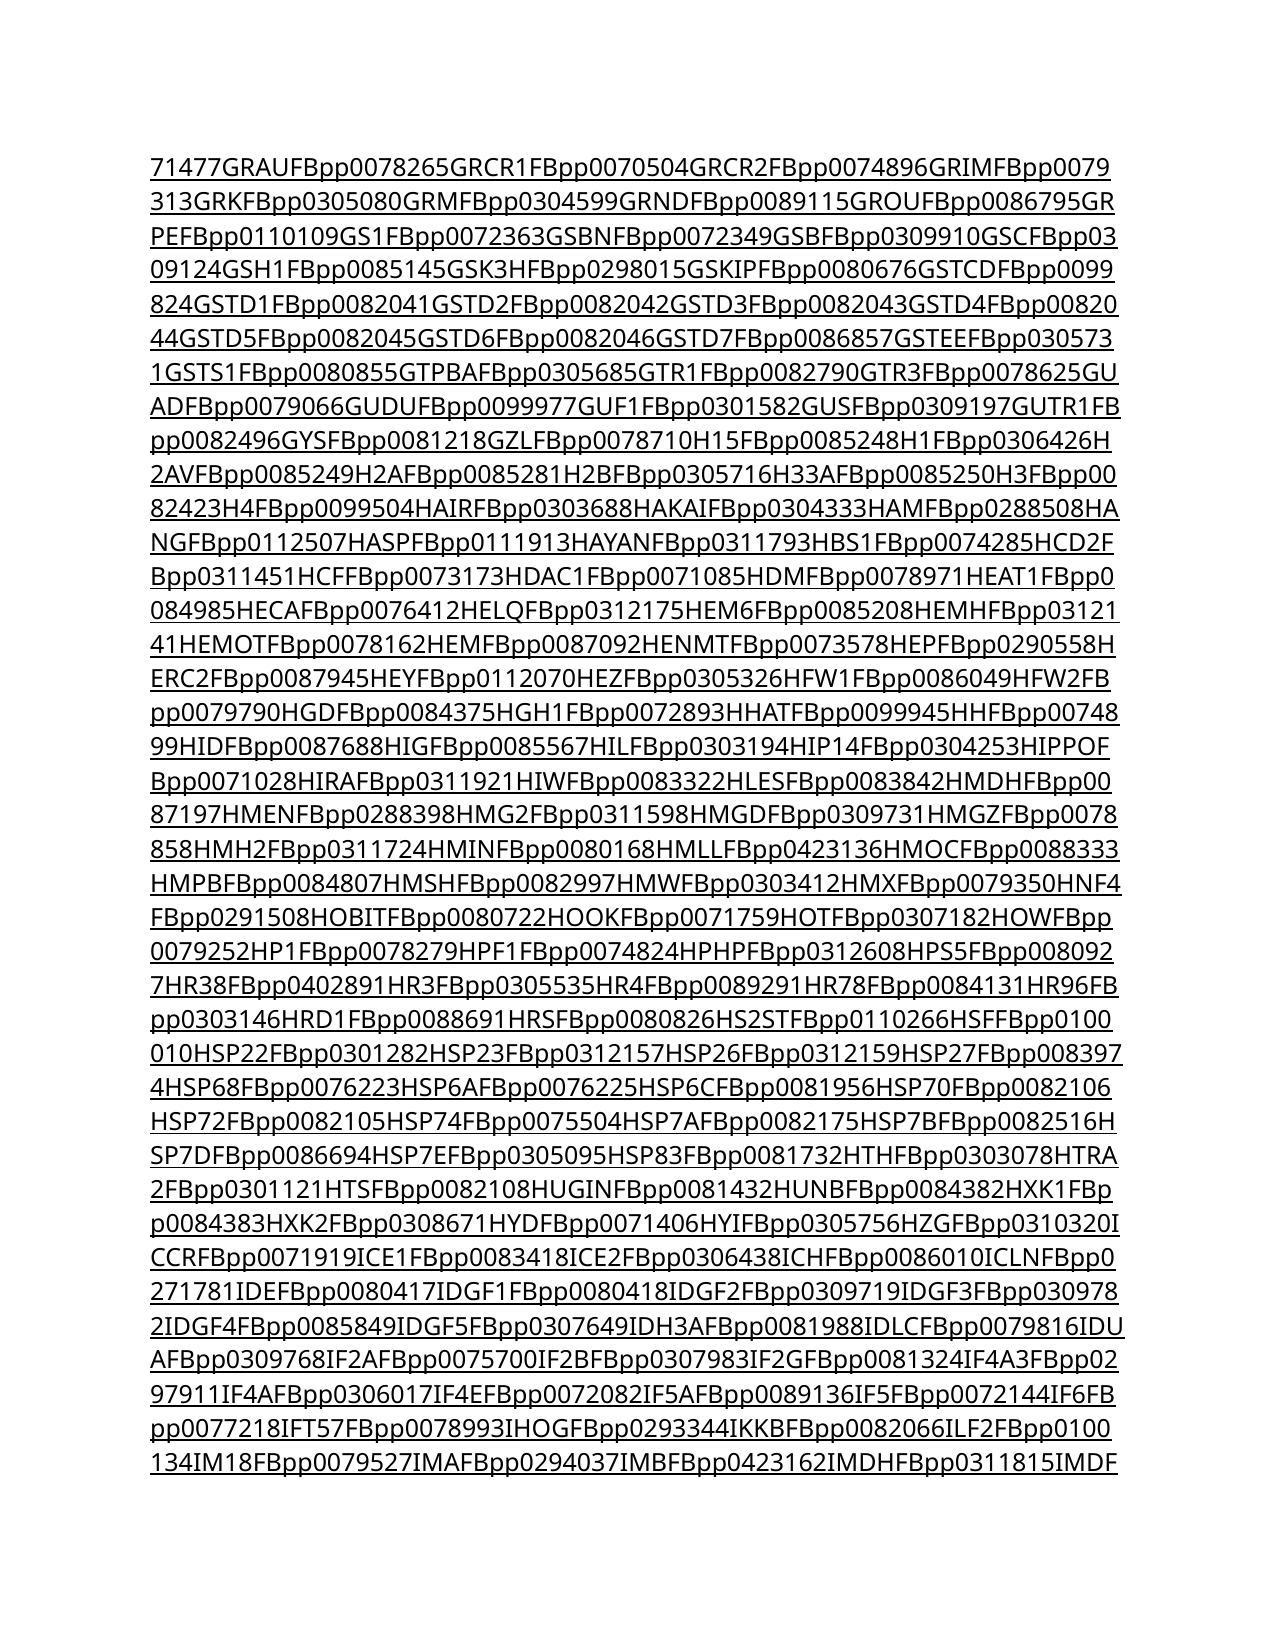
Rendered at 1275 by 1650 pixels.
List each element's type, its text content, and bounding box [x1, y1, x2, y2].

text 71477GRAUFBpp0078265GRCR1FBpp0070504GRCR2FBpp0074896GRIMFBpp0079313GRKFBpp0305080GRMFBpp0304599GRNDFBpp0089115GROUFBpp0086795GRPEFBpp0110109GS1FBpp0072363GSBNFBpp0072349GSBFBpp0309910GSCFBpp0309124GSH1FBpp0085145GSK3HFBpp0298015GSKIPFBpp0080676GSTCDFBpp0099824GSTD1FBpp0082041GSTD2FBpp0082042GSTD3FBpp0082043GSTD4FBpp0082044GSTD5FBpp0082045GSTD6FBpp0082046GSTD7FBpp0086857GSTEEFBpp0305731GSTS1FBpp0080855GTPBAFBpp0305685GTR1FBpp0082790GTR3FBpp0078625GUADFBpp0079066GUDUFBpp0099977GUF1FBpp0301582GUSFBpp0309197GUTR1FBpp0082496GYSFBpp0081218GZLFBpp0078710H15FBpp0085248H1FBpp0306426H2AVFBpp0085249H2AFBpp0085281H2BFBpp0305716H33AFBpp0085250H3FBpp0082423H4FBpp0099504HAIRFBpp0303688HAKAIFBpp0304333HAMFBpp0288508HANGFBpp0112507HASPFBpp0111913HAYANFBpp0311793HBS1FBpp0074285HCD2FBpp0311451HCFFBpp0073173HDAC1FBpp0071085HDMFBpp0078971HEAT1FBpp0084985HECAFBpp0076412HELQFBpp0312175HEM6FBpp0085208HEMHFBpp0312141HEMOTFBpp0078162HEMFBpp0087092HENMTFBpp0073578HEPFBpp0290558HERC2FBpp0087945HEYFBpp0112070HEZFBpp0305326HFW1FBpp0086049HFW2FBpp0079790HGDFBpp0084375HGH1FBpp0072893HHATFBpp0099945HHFBpp0074899HIDFBpp0087688HIGFBpp0085567HILFBpp0303194HIP14FBpp0304253HIPPOFBpp0071028HIRAFBpp0311921HIWFBpp0083322HLESFBpp0083842HMDHFBpp0087197HMENFBpp0288398HMG2FBpp0311598HMGDFBpp0309731HMGZFBpp0078858HMH2FBpp0311724HMINFBpp0080168HMLLFBpp0423136HMOCFBpp0088333HMPBFBpp0084807HMSHFBpp0082997HMWFBpp0303412HMXFBpp0079350HNF4FBpp0291508HOBITFBpp0080722HOOKFBpp0071759HOTFBpp0307182HOWFBpp0079252HP1FBpp0078279HPF1FBpp0074824HPHPFBpp0312608HPS5FBpp0080927HR38FBpp0402891HR3FBpp0305535HR4FBpp0089291HR78FBpp0084131HR96FBpp0303146HRD1FBpp0088691HRSFBpp0080826HS2STFBpp0110266HSFFBpp0100010HSP22FBpp0301282HSP23FBpp0312157HSP26FBpp0312159HSP27FBpp0083974HSP68FBpp0076223HSP6AFBpp0076225HSP6CFBpp0081956HSP70FBpp0082106HSP72FBpp0082105HSP74FBpp0075504HSP7AFBpp0082175HSP7BFBpp0082516HSP7DFBpp0086694HSP7EFBpp0305095HSP83FBpp0081732HTHFBpp0303078HTRA2FBpp0301121HTSFBpp0082108HUGINFBpp0081432HUNBFBpp0084382HXK1FBpp0084383HXK2FBpp0308671HYDFBpp0071406HYIFBpp0305756HZGFBpp0310320ICCRFBpp0071919ICE1FBpp0083418ICE2FBpp0306438ICHFBpp0086010ICLNFBpp0271781IDEFBpp0080417IDGF1FBpp0080418IDGF2FBpp0309719IDGF3FBpp0309782IDGF4FBpp0085849IDGF5FBpp0307649IDH3AFBpp0081988IDLCFBpp0079816IDU [150, 150, 1125, 1337]
text AFBpp0309768IF2AFBpp0075700IF2BFBpp0307983IF2GFBpp0081324IF4A3FBpp0297911IF4AFBpp0306017IF4EFBpp0072082IF5AFBpp0089136IF5FBpp0072144IF6FBpp0077218IFT57FBpp0078993IHOGFBpp0293344IKKBFBpp0082066ILF2FBpp0100134IM18FBpp0079527IMAFBpp0294037IMBFBpp0423162IMDHFBpp0311815IMDF [150, 1339, 1125, 1478]
